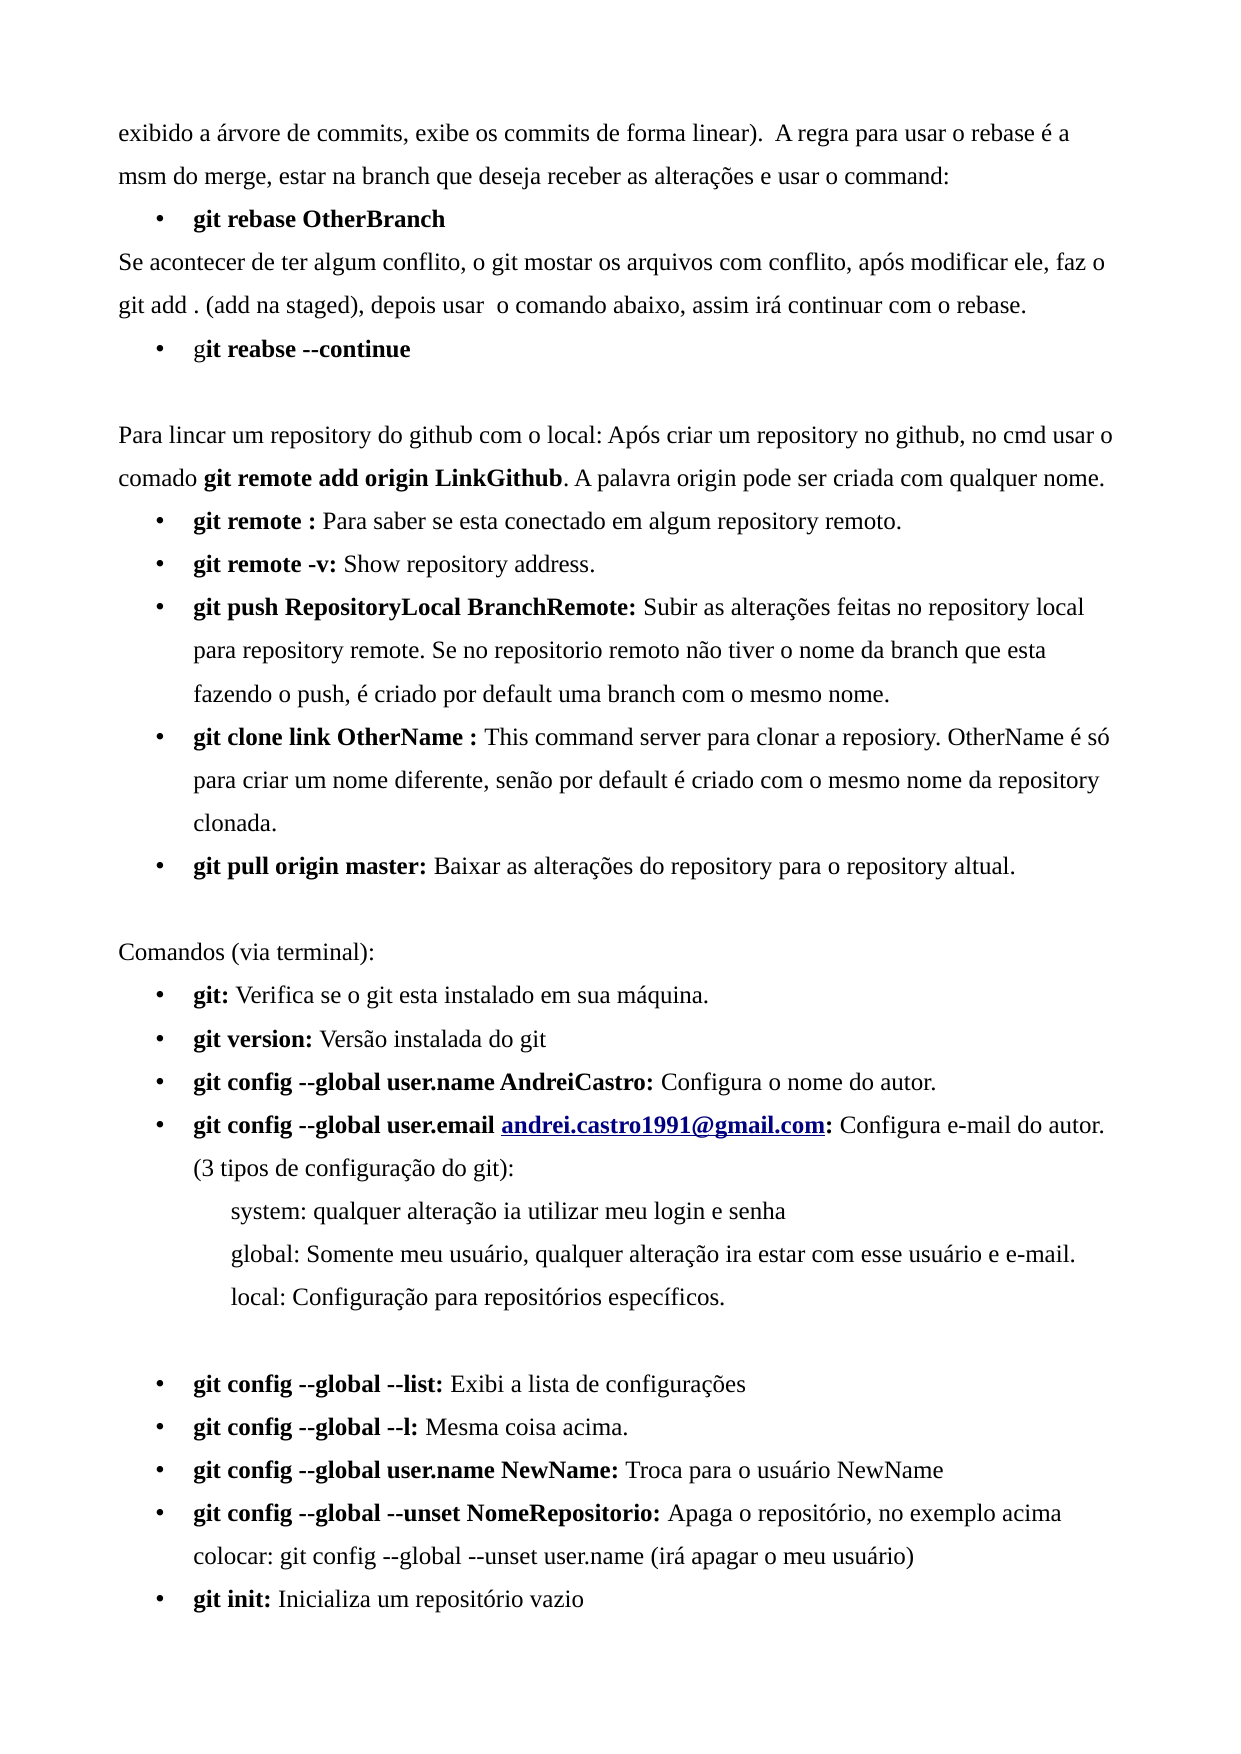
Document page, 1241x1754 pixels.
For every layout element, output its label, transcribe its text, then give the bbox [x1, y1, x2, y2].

list git push RepositoryLocal BranchRemote: Subir as alterações feitas no repository local para repository remote. Se no repositorio remoto não tiver o nome da branch que esta fazendo o push, é criado por default uma branch com o mesmo nome. [156, 592, 1122, 707]
list git rebase OtherBranch [156, 204, 1122, 233]
list git config --global user.name NewName: Troca para o usuário NewName [156, 1455, 1122, 1484]
list git version: Versão instalada do git [156, 1024, 1122, 1052]
text Para lincar um repository do github com o local: Após criar um repository no github, no cmd usar o comado git remote add origin LinkGithub. A palavra origin pode ser criada com qualquer nome. [118, 420, 1122, 492]
list git config --global --list: Exibi a lista de configurações [156, 1369, 1122, 1397]
list git remote -v: Show repository address. [156, 549, 1122, 578]
list git init: Inicializa um repositório vazio [156, 1584, 1122, 1613]
list local: Configuração para repositórios específicos. [193, 1282, 1122, 1311]
list git clone link OtherName : This command server para clonar a reposiory. OtherName é só para criar um nome diferente, senão por default é criado com o mesmo nome da repository clonada. [156, 722, 1122, 837]
list git remote : Para saber se esta conectado em algum repository remoto. [156, 506, 1122, 535]
list (3 tipos de configuração do git): [156, 1153, 1122, 1182]
list git: Verifica se o git esta instalado em sua máquina. [156, 981, 1122, 1009]
list git config --global --l: Mesma coisa acima. [156, 1412, 1122, 1441]
list git config --global user.email andrei.castro1991@gmail.com: Configura e-mail do autor. [156, 1110, 1122, 1139]
text exibido a árvore de commits, exibe os commits de forma linear). A regra para usar o rebase é a msm do merge, estar na branch que deseja receber as alterações e usar o command: [118, 118, 1122, 190]
text Se acontecer de ter algum conflito, o git mostar os arquivos com conflito, após modificar ele, faz o git add . (add na staged), depois usar o comando abaixo, assim irá continuar com o rebase. [118, 247, 1122, 319]
list git config --global user.name AndreiCastro: Configura o nome do autor. [156, 1067, 1122, 1096]
list global: Somente meu usuário, qualquer alteração ira estar com esse usuário e e-mail. [193, 1239, 1122, 1268]
text Comandos (via terminal): [118, 937, 1122, 966]
list git config --global --unset NomeRepositorio: Apaga o repositório, no exemplo acima colocar: git config --global --unset user.name (irá apagar o meu usuário) [156, 1498, 1122, 1570]
list git pull origin master: Baixar as alterações do repository para o repository altual. [156, 851, 1122, 880]
list system: qualquer alteração ia utilizar meu login e senha [193, 1196, 1122, 1225]
list git reabse --continue [156, 334, 1122, 362]
